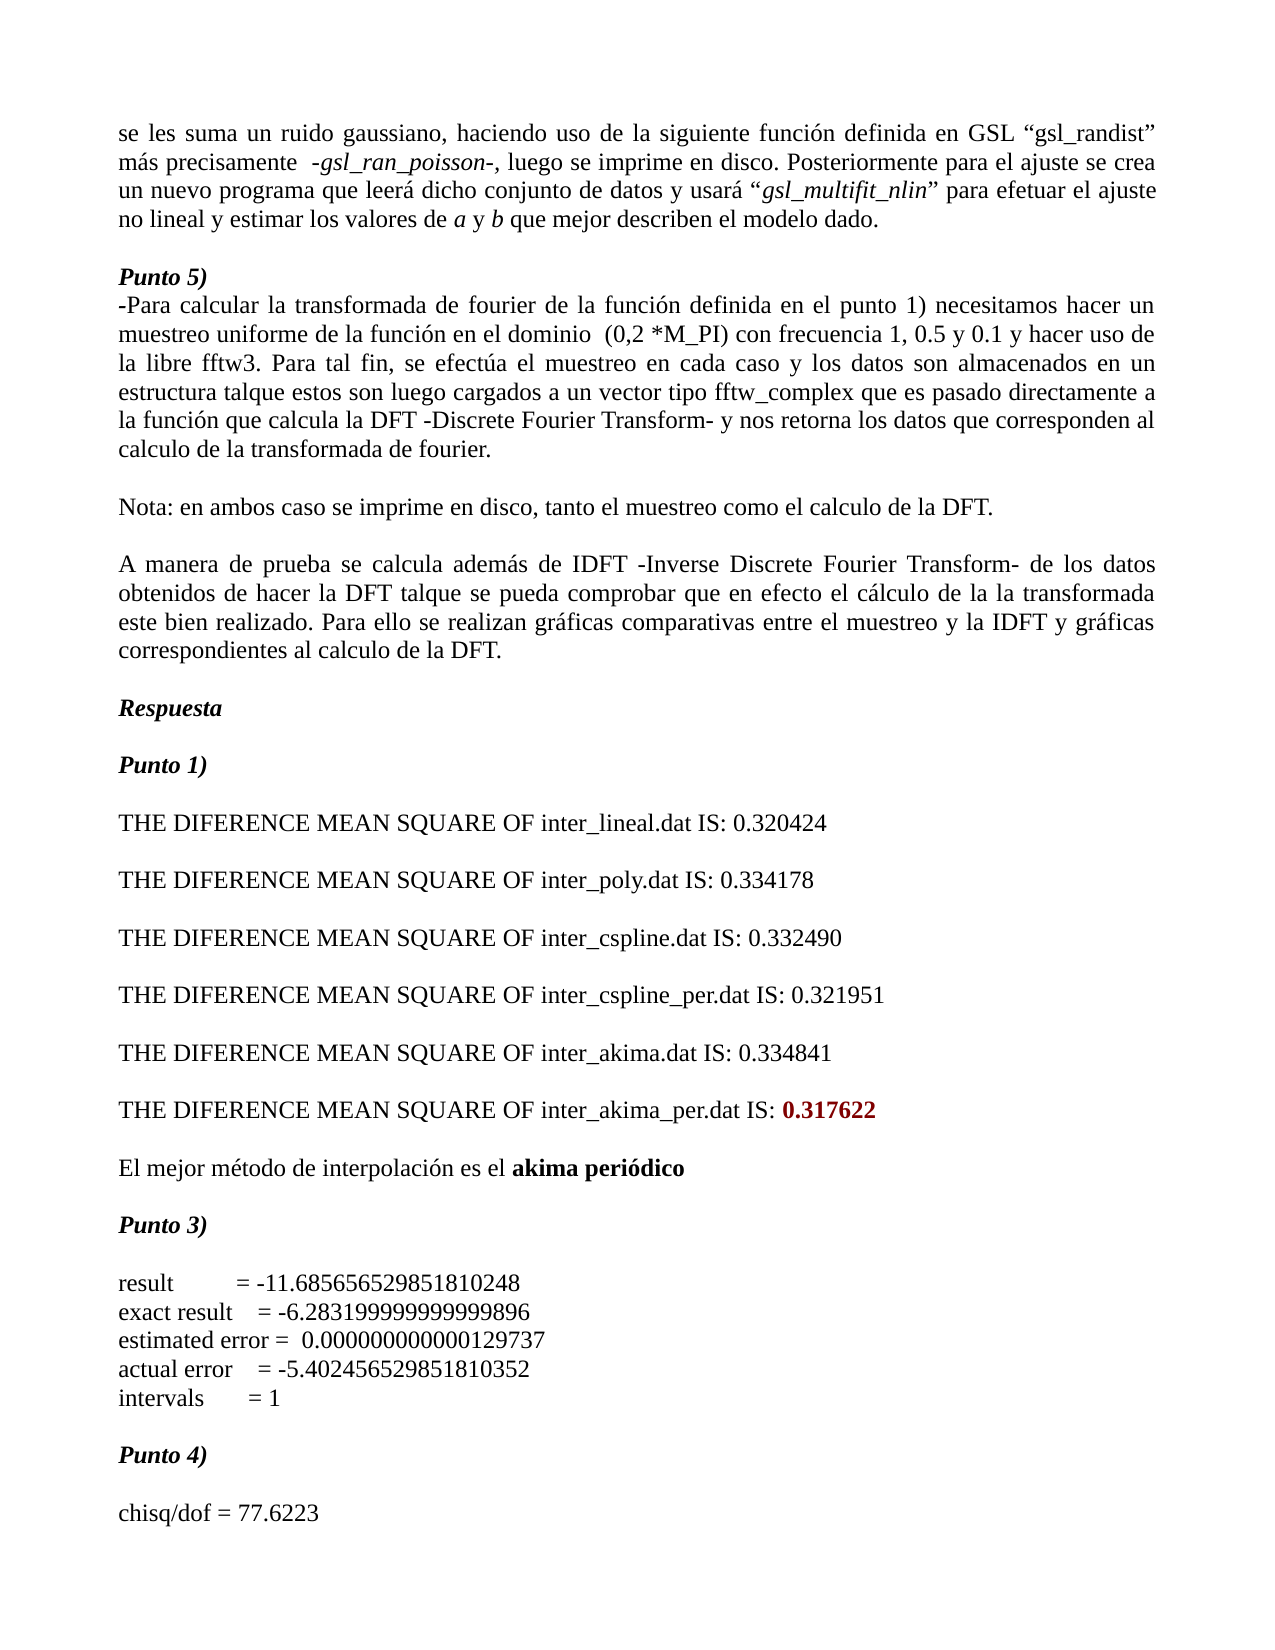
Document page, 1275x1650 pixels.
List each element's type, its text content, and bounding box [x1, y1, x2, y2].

text actual error = -5.402456529851810352 [118, 1354, 1157, 1383]
text A manera de prueba se calcula además de IDFT -Inverse Discrete Fourier Transform- de los datos obtenidos de hacer la DFT talque se pueda comprobar que en efecto el cálculo de la la transformada este bien realizado. Para ello se realizan gráficas comparativas entre el muestreo y la IDFT y gráficas correspondientes al calculo de la DFT. [118, 549, 1157, 664]
text THE DIFERENCE MEAN SQUARE OF inter_cspline.dat IS: 0.332490 [118, 923, 1157, 952]
text intervals = 1 [118, 1383, 1157, 1412]
text result = -11.685656529851810248 [118, 1268, 1157, 1297]
text se les suma un ruido gaussiano, haciendo uso de la siguiente función definida en GSL “gsl_randist” más precisamente -gsl_ran_poisson-, luego se imprime en disco. Posteriormente para el ajuste se crea un nuevo programa que leerá dicho conjunto de datos y usará “gsl_multifit_nlin” para efetuar el ajuste no lineal y estimar los valores de a y b que mejor describen el modelo dado. [118, 118, 1157, 233]
text Punto 4) [118, 1441, 1157, 1469]
text estimated error = 0.000000000000129737 [118, 1326, 1157, 1354]
text THE DIFERENCE MEAN SQUARE OF inter_poly.dat IS: 0.334178 [118, 866, 1157, 894]
text THE DIFERENCE MEAN SQUARE OF inter_akima.dat IS: 0.334841 [118, 1038, 1157, 1067]
text Respuesta [118, 693, 1157, 722]
text THE DIFERENCE MEAN SQUARE OF inter_akima_per.dat IS: 0.317622 [118, 1096, 1157, 1124]
text Punto 5) [118, 262, 1157, 291]
text Punto 1) [118, 751, 1157, 779]
text Nota: en ambos caso se imprime en disco, tanto el muestreo como el calculo de la DFT. [118, 492, 1157, 521]
text THE DIFERENCE MEAN SQUARE OF inter_lineal.dat IS: 0.320424 [118, 808, 1157, 837]
text El mejor método de interpolación es el akima periódico [118, 1153, 1157, 1182]
text exact result = -6.283199999999999896 [118, 1297, 1157, 1326]
text THE DIFERENCE MEAN SQUARE OF inter_cspline_per.dat IS: 0.321951 [118, 981, 1157, 1009]
text Punto 3) [118, 1211, 1157, 1239]
text -Para calcular la transformada de fourier de la función definida en el punto 1) necesitamos hacer un muestreo uniforme de la función en el dominio (0,2 *M_PI) con frecuencia 1, 0.5 y 0.1 y hacer uso de la libre fftw3. Para tal fin, se efectúa el muestreo en cada caso y los datos son almacenados en un estructura talque estos son luego cargados a un vector tipo fftw_complex que es pasado directamente a la función que calcula la DFT -Discrete Fourier Transform- y nos retorna los datos que corresponden al calculo de la transformada de fourier. [118, 291, 1157, 463]
text chisq/dof = 77.6223 [118, 1498, 1157, 1527]
